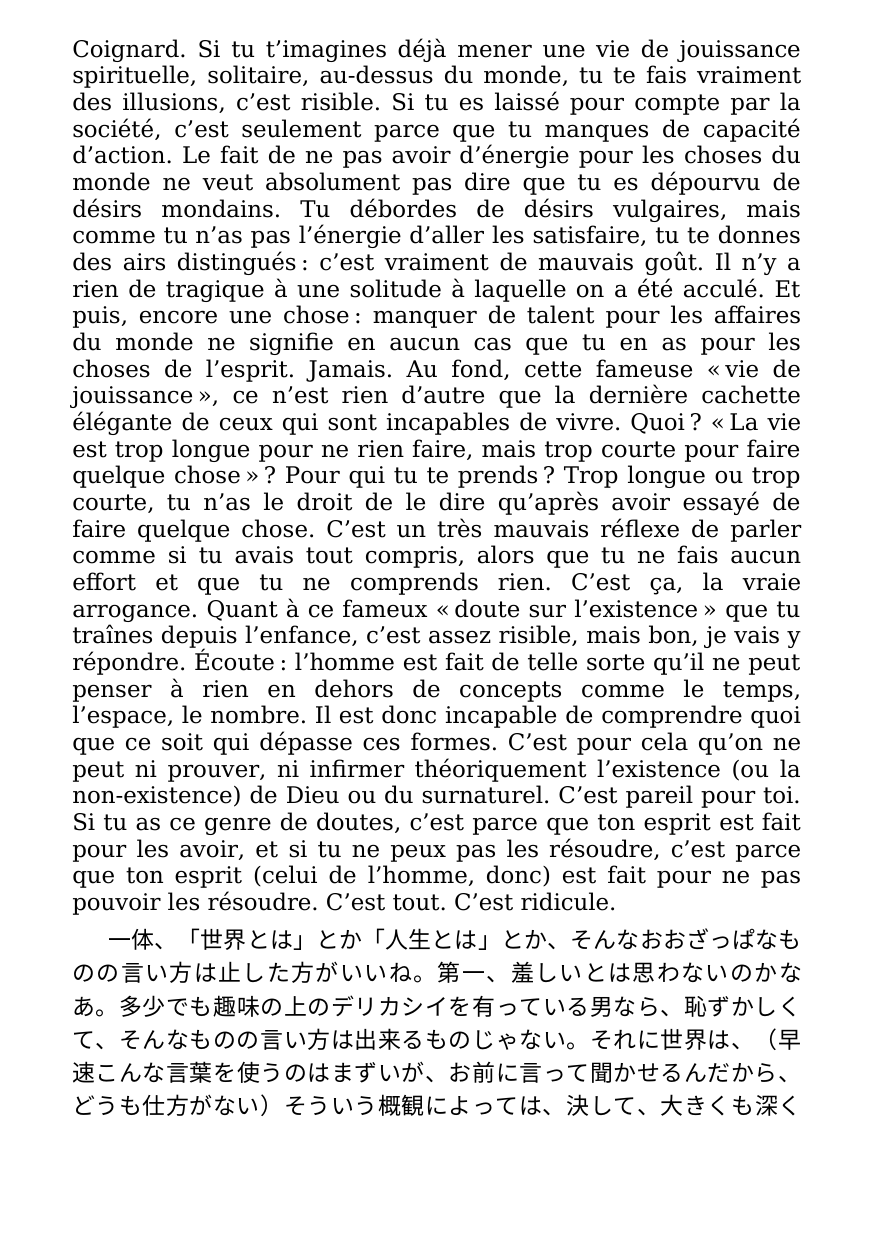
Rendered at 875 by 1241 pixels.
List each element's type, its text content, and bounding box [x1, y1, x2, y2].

text Coignard. Si tu t’imagines déjà mener une vie de jouissance spirituelle, solitaire, au-dessus du monde, tu te fais vraiment des illusions, c’est risible. Si tu es laissé pour compte par la société, c’est seulement parce que tu manques de capacité d’action. Le fait de ne pas avoir d’énergie pour les choses du monde ne veut absolument pas dire que tu es dépourvu de désirs mondains. Tu débordes de désirs vulgaires, mais comme tu n’as pas l’énergie d’aller les satisfaire, tu te donnes des airs distingués : c’est vraiment de mauvais goût. Il n’y a rien de tragique à une solitude à laquelle on a été acculé. Et puis, encore une chose : manquer de talent pour les affaires du monde ne signifie en aucun cas que tu en as pour les choses de l’esprit. Jamais. Au fond, cette fameuse « vie de jouissance », ce n’est rien d’autre que la dernière cachette élégante de ceux qui sont incapables de vivre. Quoi ? « La vie est trop longue pour ne rien faire, mais trop courte pour faire quelque chose » ? Pour qui tu te prends ? Trop longue ou trop courte, tu n’as le droit de le dire qu’après avoir essayé de faire quelque chose. C’est un très mauvais réflexe de parler comme si tu avais tout compris, alors que tu ne fais aucun effort et que tu ne comprends rien. C’est ça, la vraie arrogance. Quant à ce fameux « doute sur l’existence » que tu traînes depuis l’enfance, c’est assez risible, mais bon, je vais y répondre. Écoute : l’homme est fait de telle sorte qu’il ne peut penser à rien en dehors de concepts comme le temps, l’espace, le nombre. Il est donc incapable de comprendre quoi que ce soit qui dépasse ces formes. C’est pour cela qu’on ne peut ni prouver, ni infirmer théoriquement l’existence (ou la non-existence) de Dieu ou du surnaturel. C’est pareil pour toi. Si tu as ce genre de doutes, c’est parce que ton esprit est fait pour les avoir, et si tu ne peux pas les résoudre, c’est parce que ton esprit (celui de l’homme, donc) est fait pour ne pas pouvoir les résoudre. C’est tout. C’est ridicule. [72, 36, 802, 916]
text 一体、「世界とは」とか「人生とは」とか、そんなおおざっぱなものの言い方は止した方がいいね。第一、羞しいとは思わないのかなあ。多少でも趣味の上のデリカシイを有っている男なら、恥ずかしくて、そんなものの言い方は出来るものじゃない。それに世界は、（早速こんな言葉を使うのはまずいが、お前に言って聞かせるんだから、どうも仕方がない）そういう概観によっては、決して、大きくも深く [72, 922, 802, 1121]
